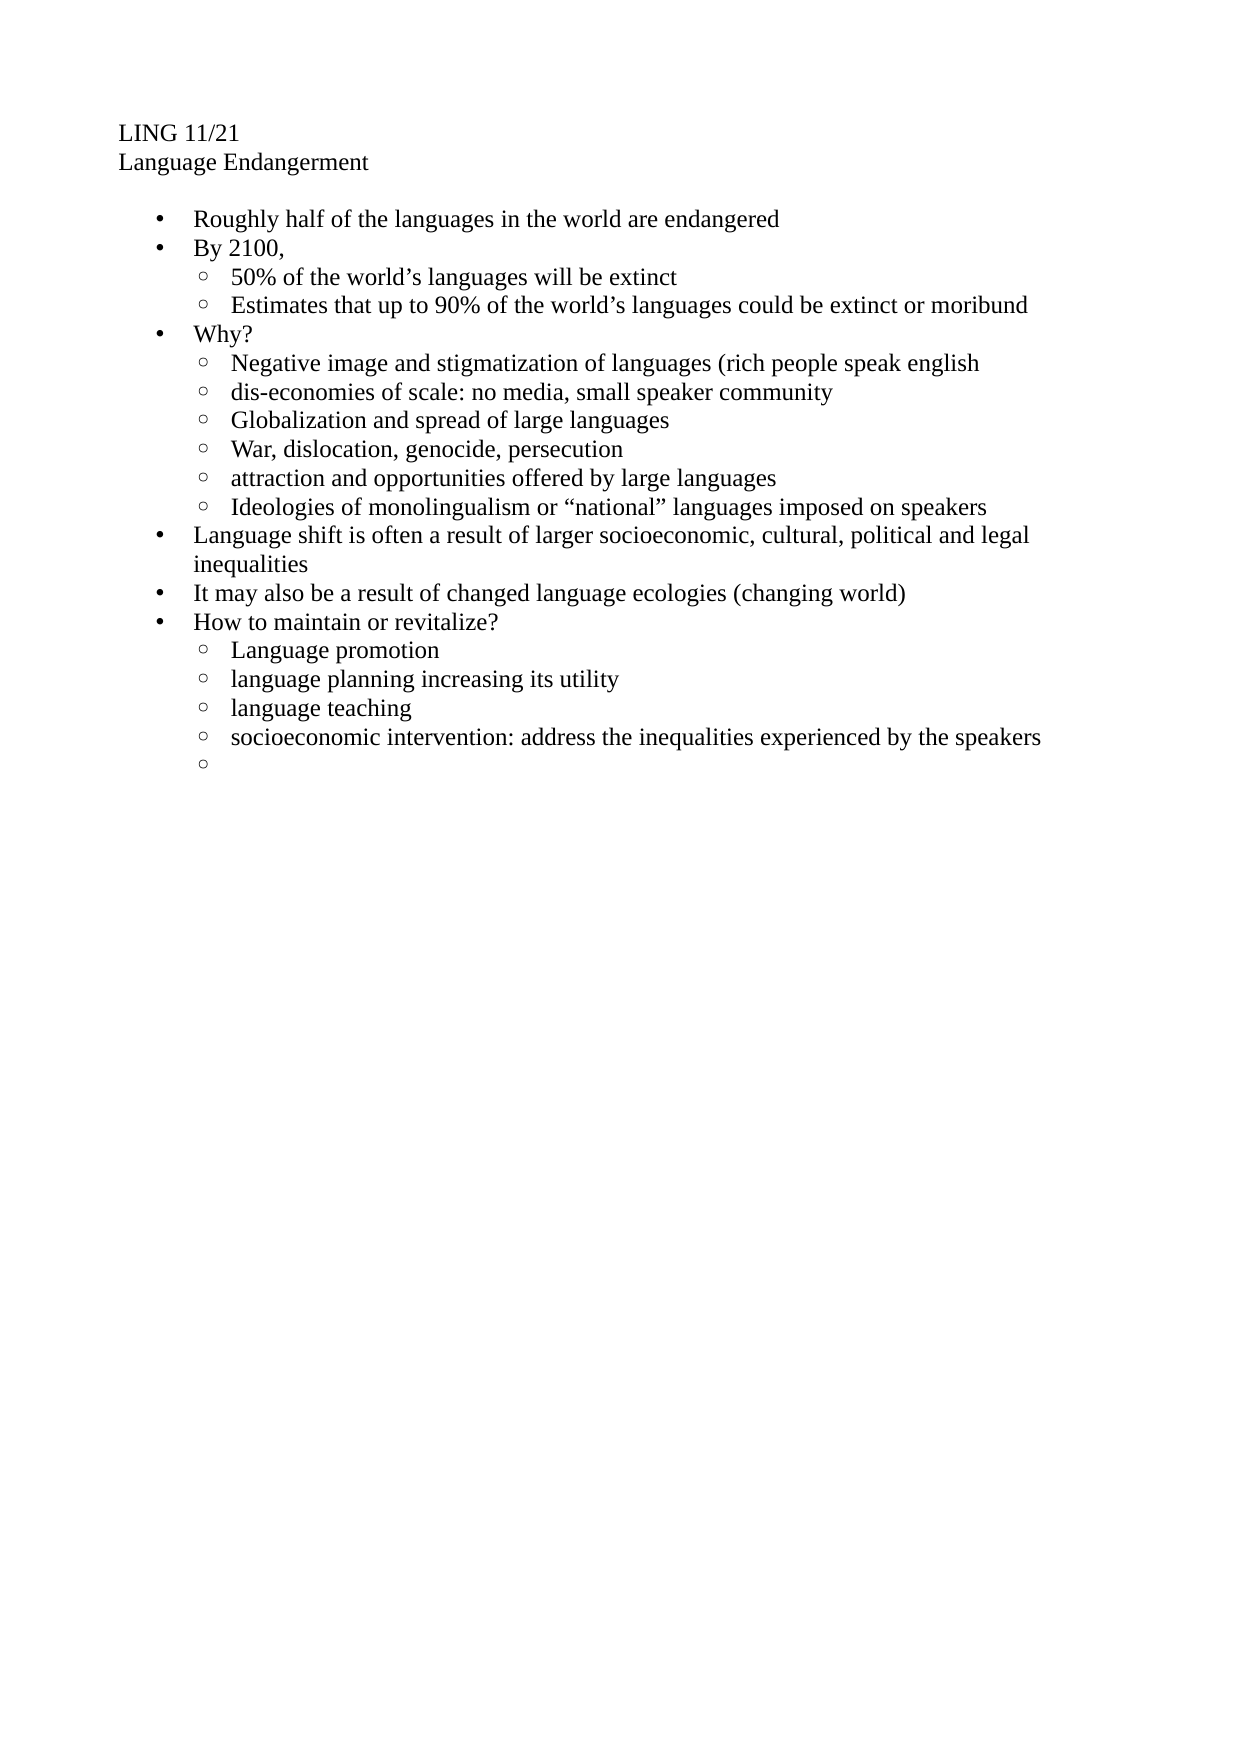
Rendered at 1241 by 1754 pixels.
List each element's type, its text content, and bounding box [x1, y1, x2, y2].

list Negative image and stigmatization of languages (rich people speak english [193, 348, 1122, 377]
list Estimates that up to 90% of the world’s languages could be extinct or moribund [193, 291, 1122, 319]
list dis-economies of scale: no media, small speaker community [193, 377, 1122, 406]
list socioeconomic intervention: address the inequalities experienced by the speakers [193, 722, 1122, 751]
list 50% of the world’s languages will be extinct [193, 262, 1122, 291]
list It may also be a result of changed language ecologies (changing world) [156, 578, 1122, 607]
list Roughly half of the languages in the world are endangered [156, 204, 1122, 233]
list Language promotion [193, 636, 1122, 664]
list language teaching [193, 693, 1122, 722]
text Language Endangerment [118, 147, 1122, 176]
list attraction and opportunities offered by large languages [193, 463, 1122, 492]
list War, dislocation, genocide, persecution [193, 434, 1122, 463]
list How to maintain or revitalize? [156, 607, 1122, 636]
list Language shift is often a result of larger socioeconomic, cultural, political and legal inequalities [156, 521, 1122, 578]
list Ideologies of monolingualism or “national” languages imposed on speakers [193, 492, 1122, 521]
text LING 11/21 [118, 118, 1122, 147]
list Why? [156, 319, 1122, 348]
list Globalization and spread of large languages [193, 406, 1122, 434]
list language planning increasing its utility [193, 664, 1122, 693]
list By 2100, [156, 233, 1122, 262]
